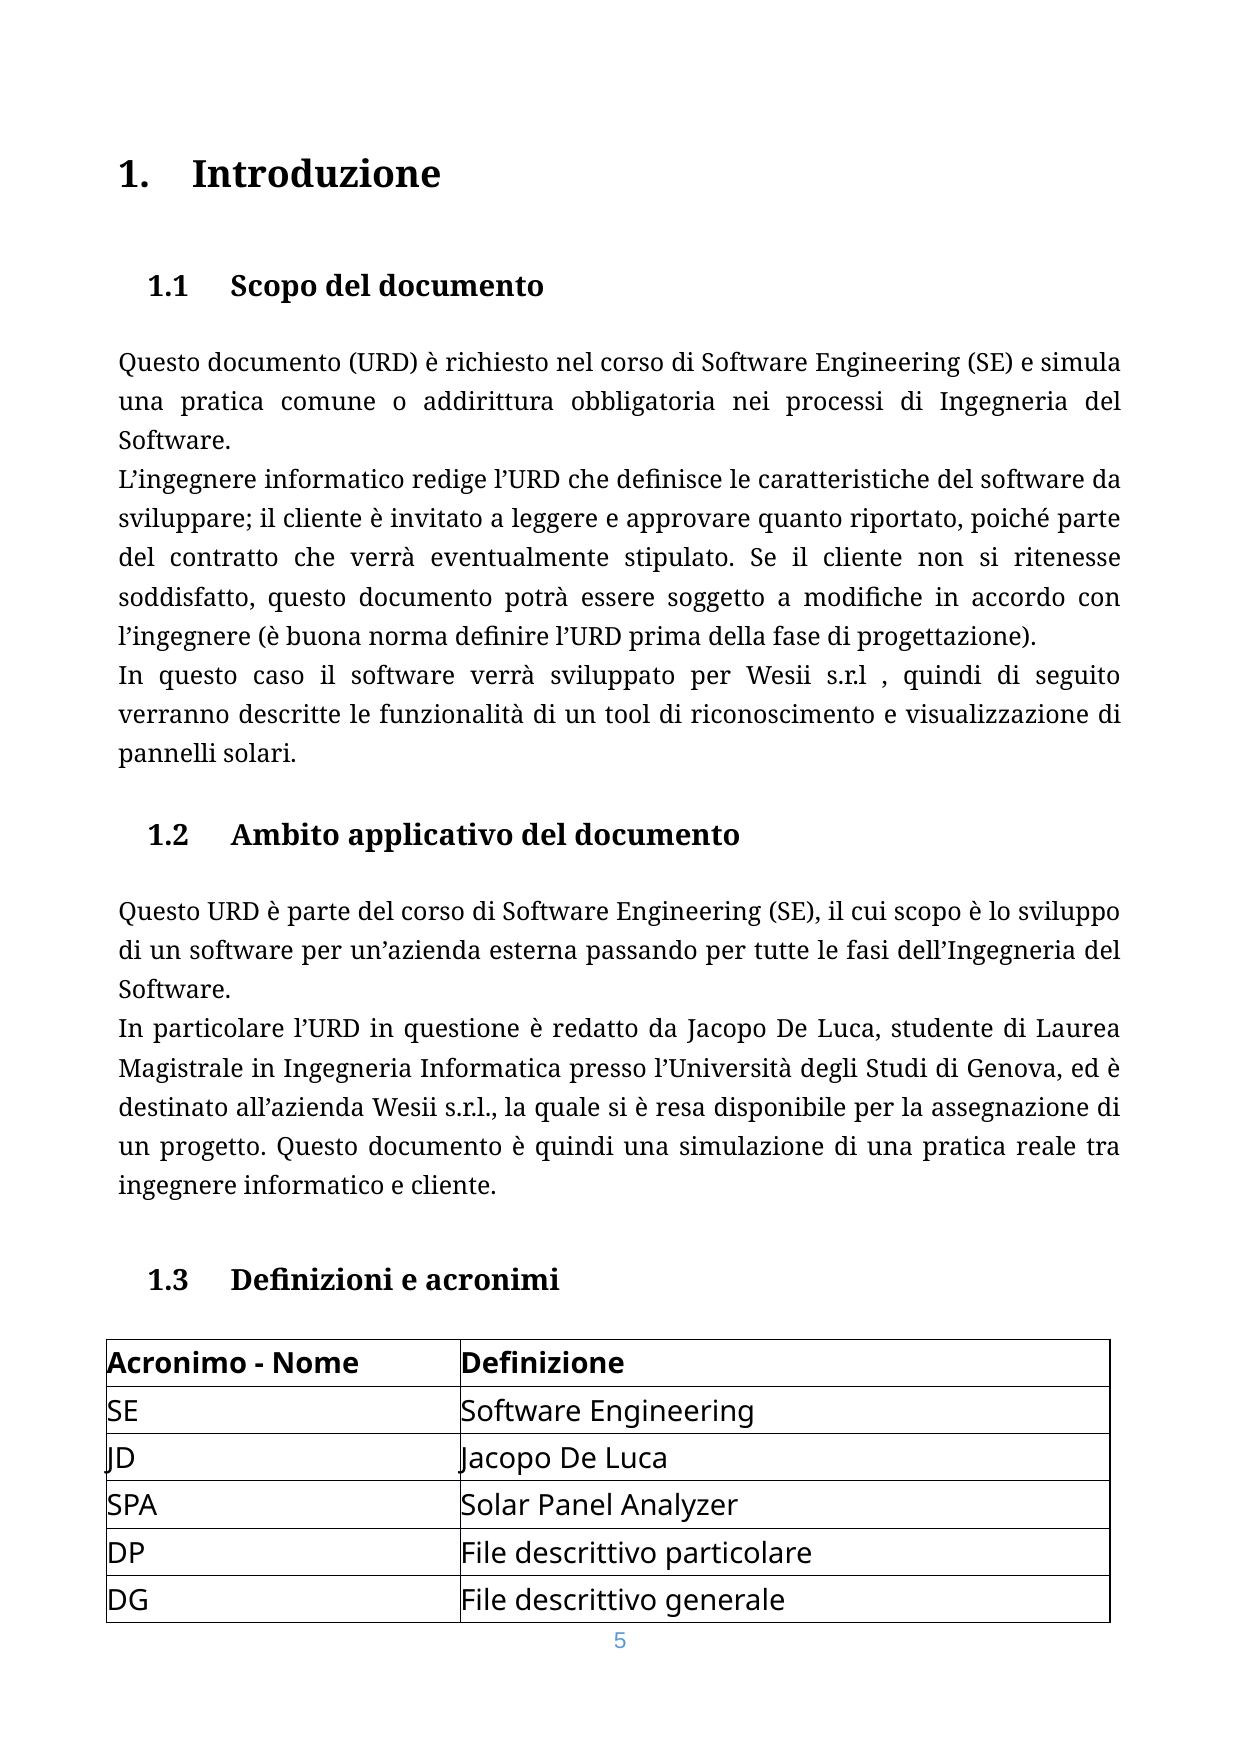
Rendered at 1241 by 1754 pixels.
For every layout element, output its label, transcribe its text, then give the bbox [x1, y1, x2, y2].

table_cell Jacopo De Luca [461, 1434, 1109, 1480]
table_cell Solar Panel Analyzer [461, 1481, 1109, 1528]
text L’ingegnere informatico redige l’URD che definisce le caratteristiche del software da sviluppare; il cliente è invitato a leggere e approvare quanto riportato, poiché parte del contratto che verrà eventualmente stipulato. Se il cliente non si ritenesse soddisfatto, questo documento potrà essere soggetto a modifiche in accordo con l’ingegnere (è buona norma definire l’URD prima della fase di progettazione). [118, 462, 1122, 652]
table_cell DP [107, 1529, 460, 1575]
text Questo documento (URD) è richiesto nel corso di Software Engineering (SE) e simula una pratica comune o addirittura obbligatoria nei processi di Ingegneria del Software. [118, 344, 1122, 457]
table_cell JD [107, 1434, 460, 1480]
subtitle Ambito applicativo del documento [148, 814, 1122, 854]
table_cell SPA [107, 1481, 460, 1528]
table_cell File descrittivo particolare [461, 1529, 1109, 1575]
table_header Acronimo - Nome [107, 1340, 460, 1386]
table_cell Software Engineering [461, 1387, 1109, 1433]
subtitle Definizioni e acronimi [148, 1259, 1122, 1299]
table_header Definizione [461, 1340, 1109, 1386]
text In particolare l’URD in questione è redatto da Jacopo De Luca, studente di Laurea Magistrale in Ingegneria Informatica presso l’Università degli Studi di Genova, ed è destinato all’azienda Wesii s.r.l., la quale si è resa disponibile per la assegnazione di un progetto. Questo documento è quindi una simulazione di una pratica reale tra ingegnere informatico e cliente. [118, 1011, 1122, 1202]
subtitle Introduzione [118, 148, 1122, 199]
subtitle Scopo del documento [148, 265, 1122, 304]
table_cell DG [107, 1576, 460, 1622]
text In questo caso il software verrà sviluppato per Wesii s.r.l , quindi di seguito verranno descritte le funzionalità di un tool di riconoscimento e visualizzazione di pannelli solari. [118, 658, 1122, 770]
text Questo URD è parte del corso di Software Engineering (SE), il cui scopo è lo sviluppo di un software per un’azienda esterna passando per tutte le fasi dell’Ingegneria del Software. [118, 894, 1122, 1006]
table_cell SE [107, 1387, 460, 1433]
table_cell File descrittivo generale [461, 1576, 1109, 1622]
